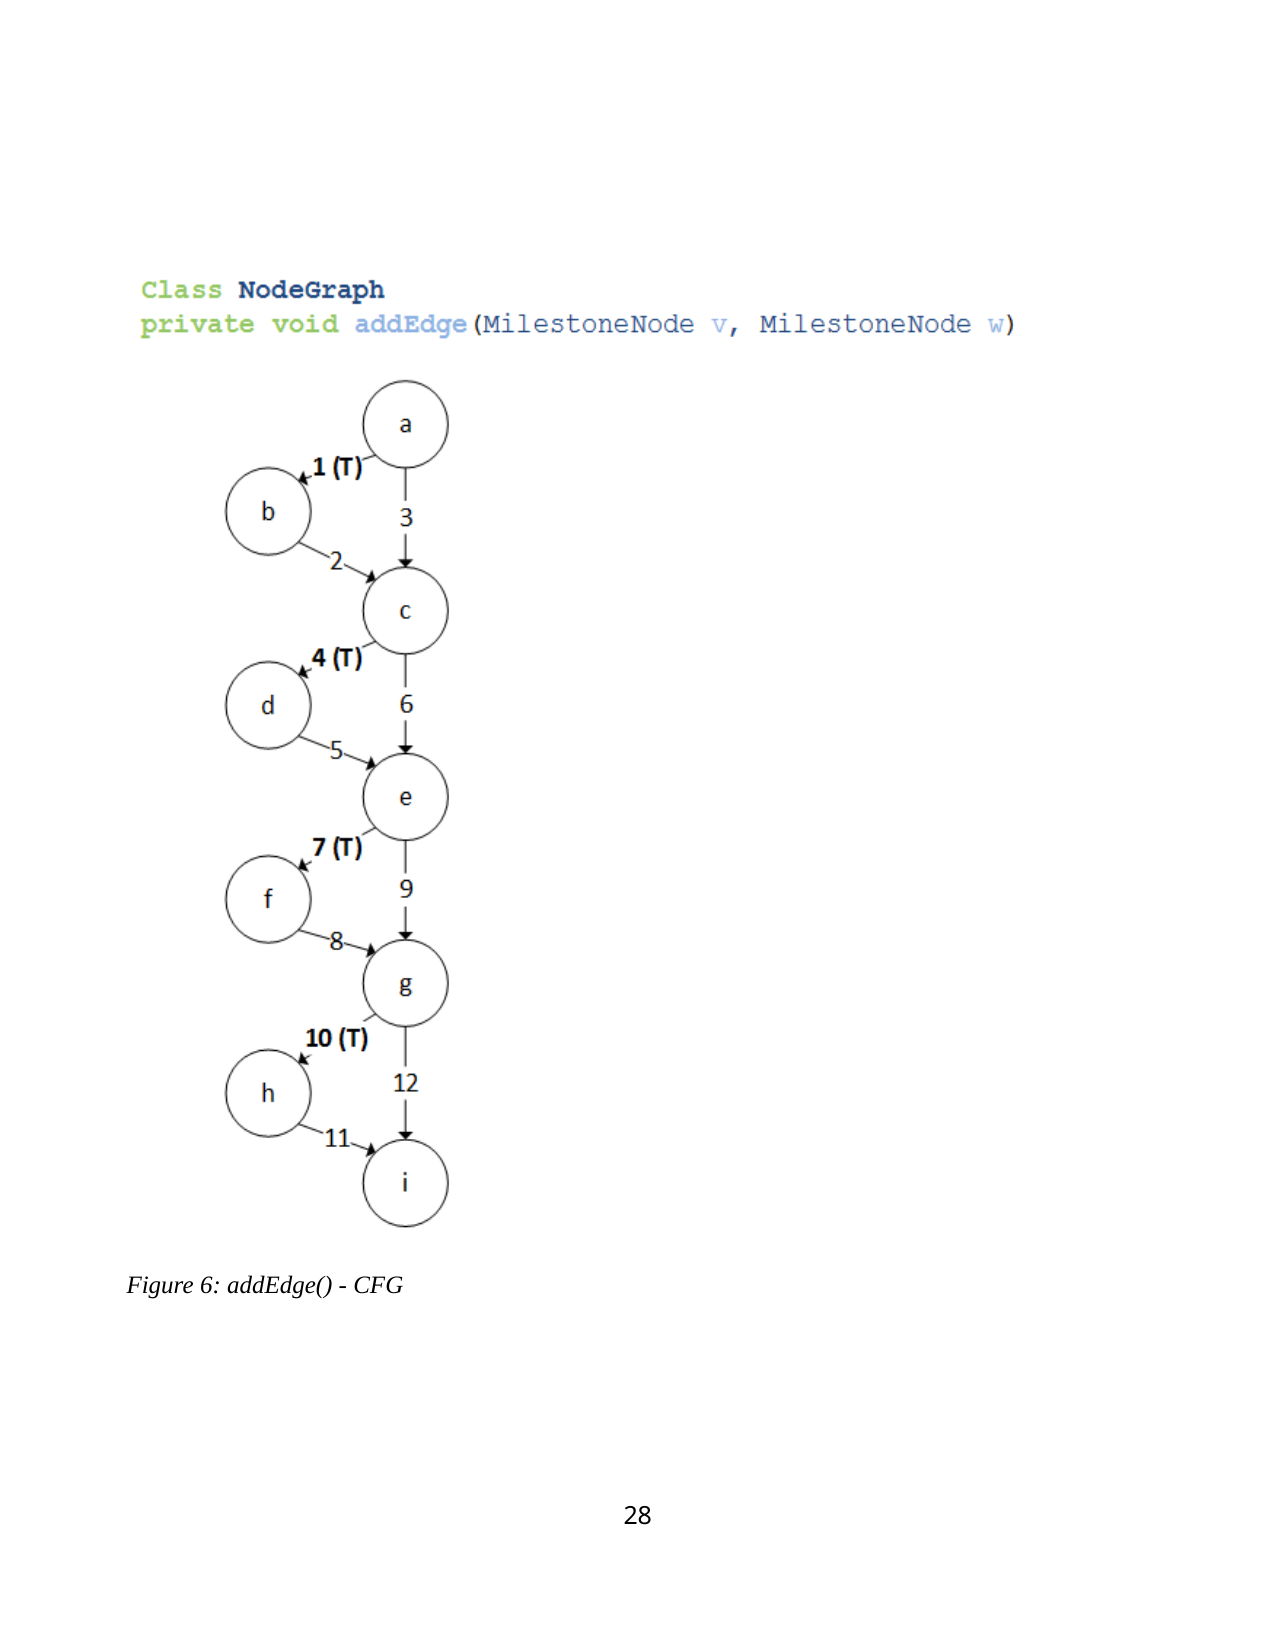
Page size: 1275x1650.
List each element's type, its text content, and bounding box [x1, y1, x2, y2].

picture [127, 252, 1147, 1229]
text Figure 6: addEdge() - CFG [126, 1270, 1147, 1299]
